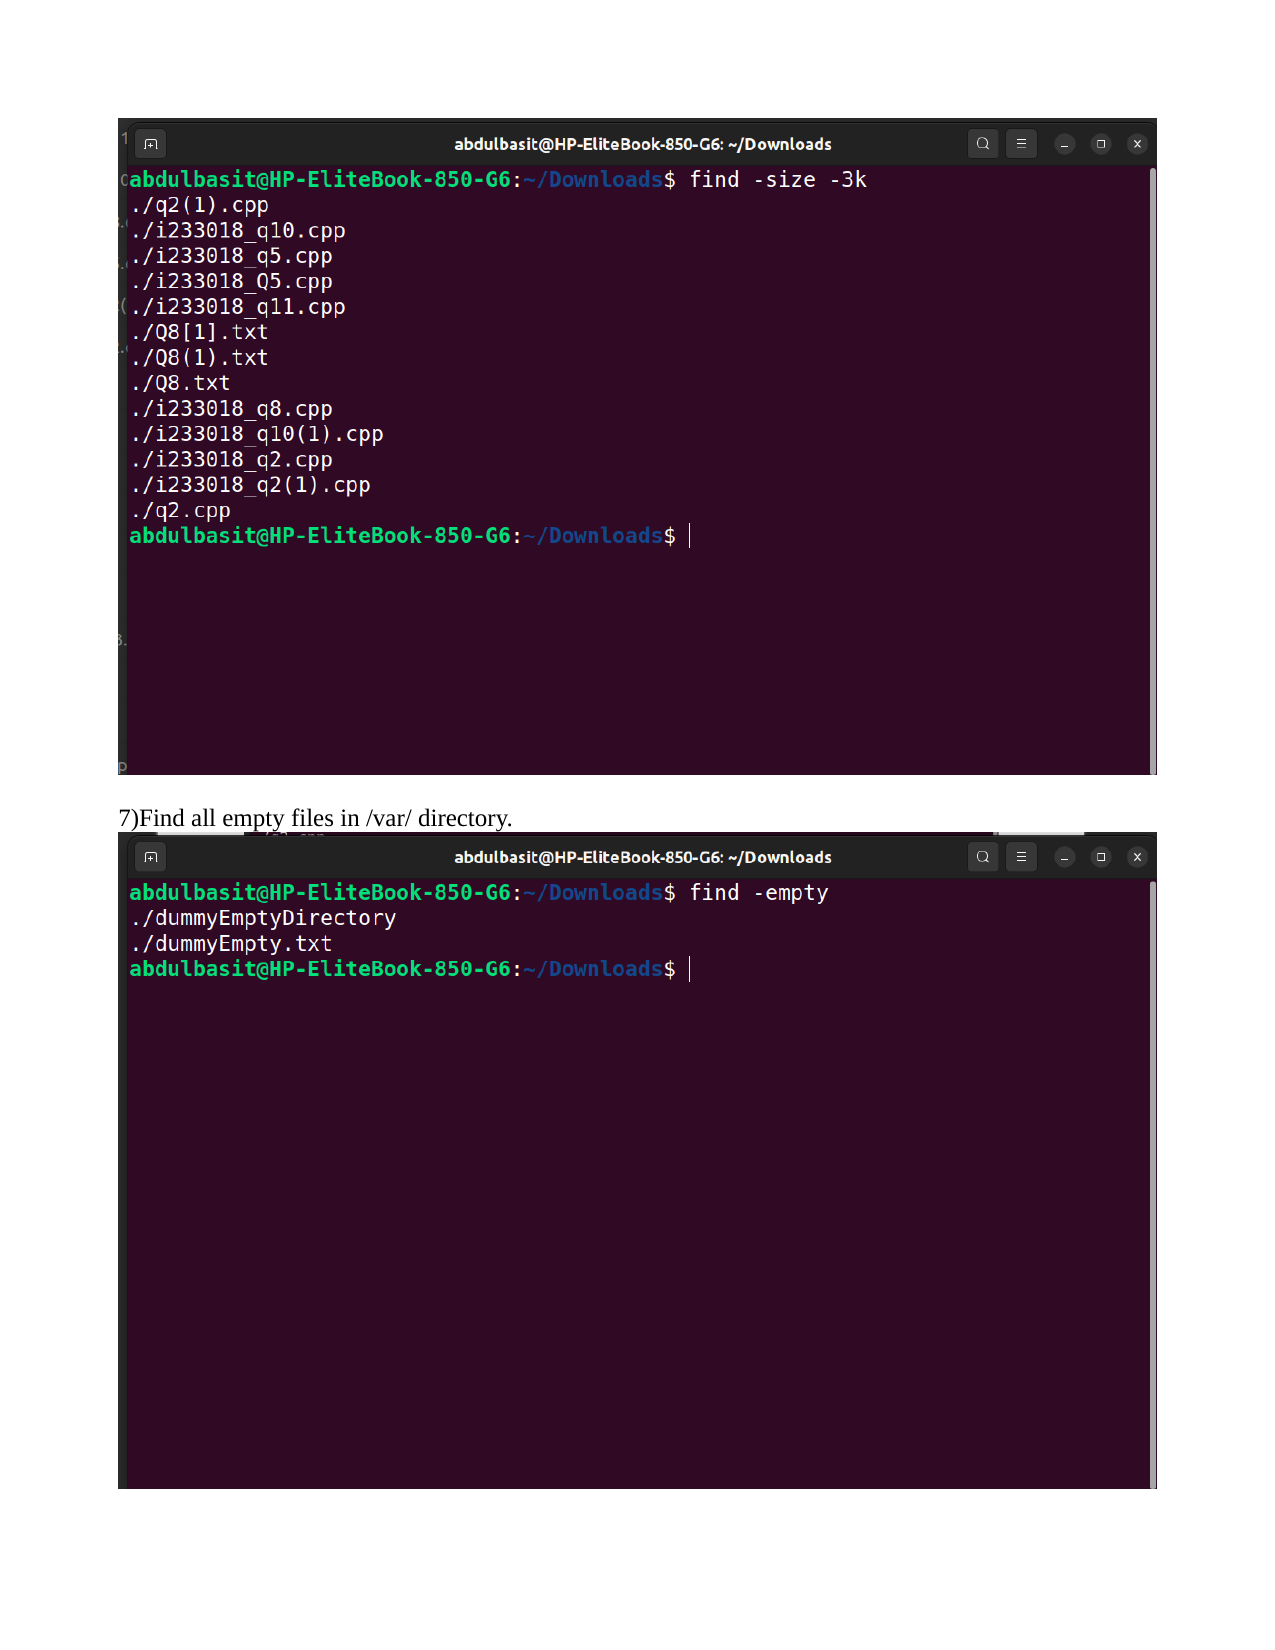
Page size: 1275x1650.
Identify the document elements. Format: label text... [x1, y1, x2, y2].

text 7)Find all empty files in /var/ directory. [118, 803, 1157, 832]
picture [118, 832, 1157, 1489]
picture [118, 118, 1157, 775]
